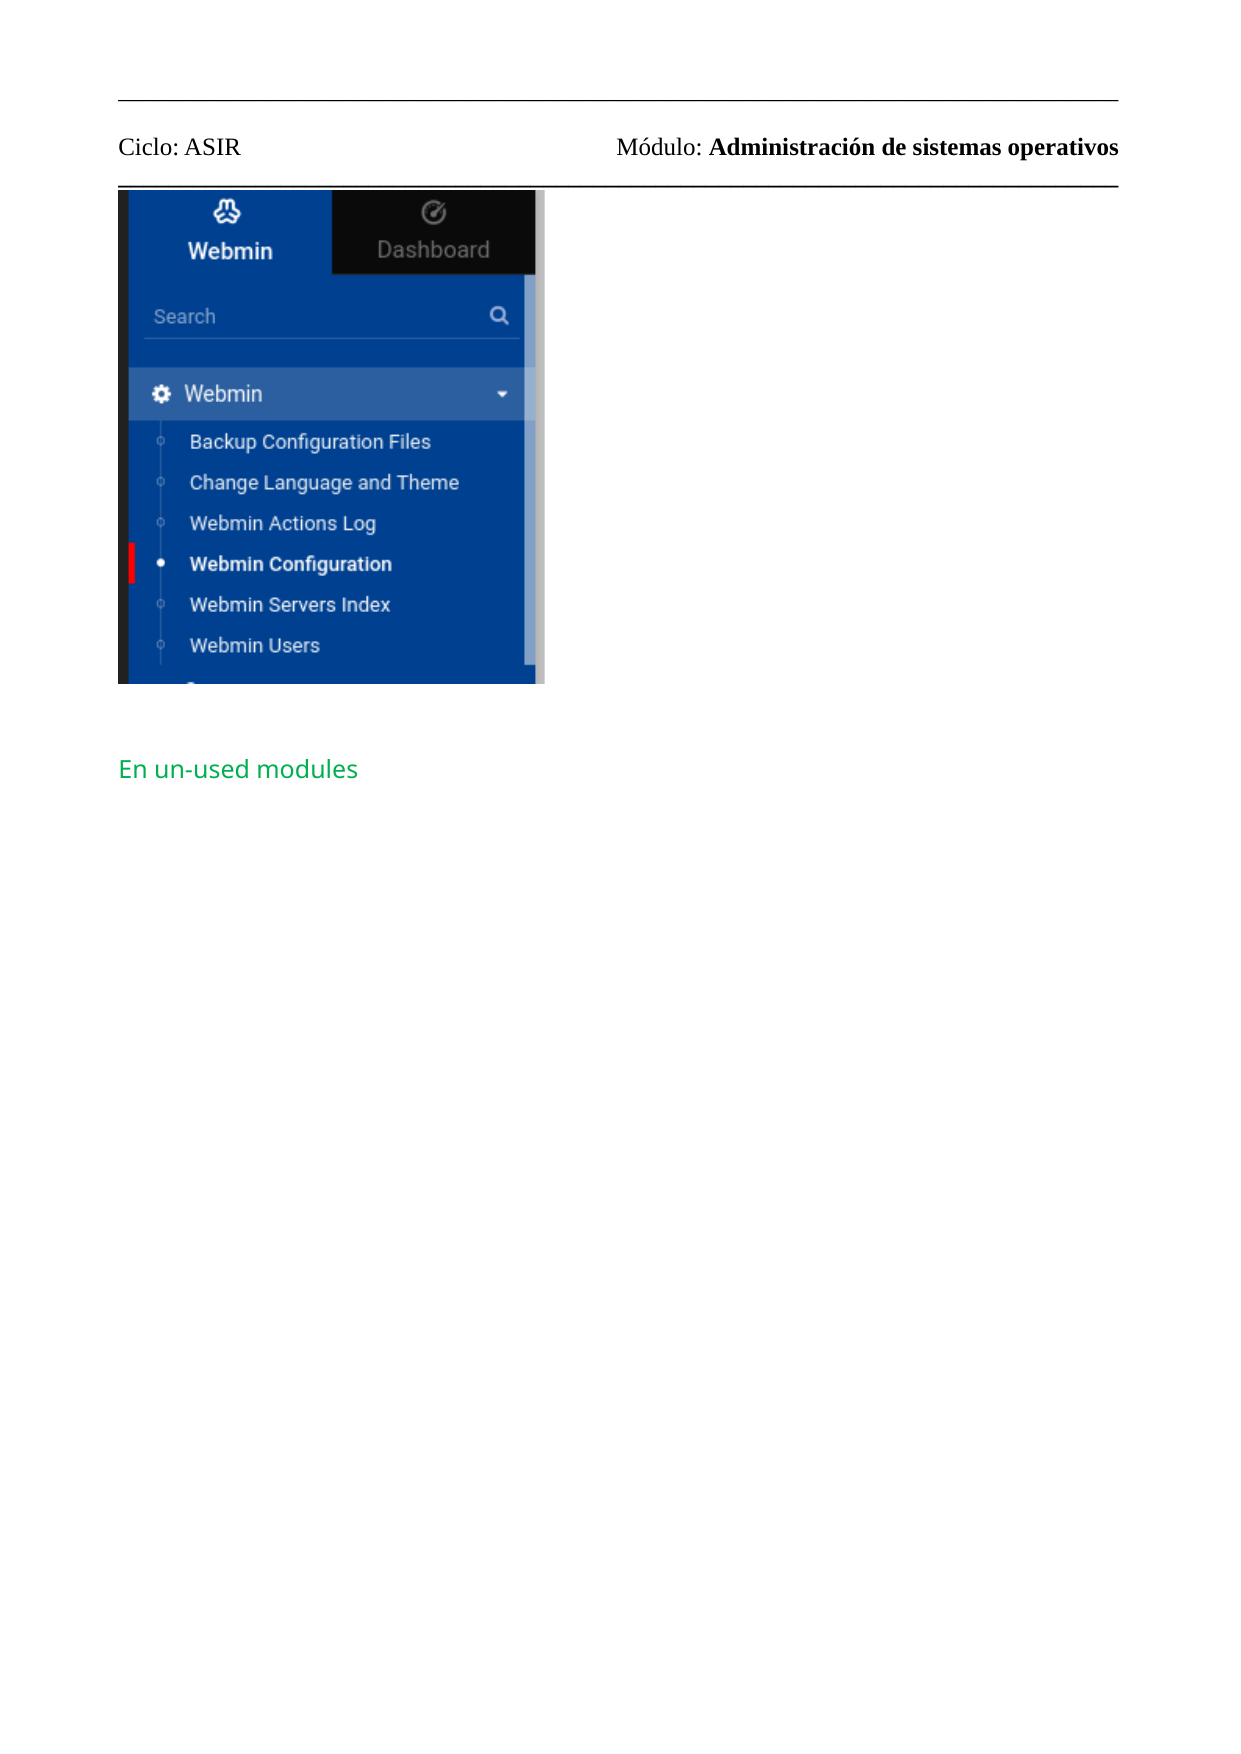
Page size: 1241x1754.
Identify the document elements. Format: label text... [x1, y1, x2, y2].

text En un-used modules [118, 752, 1122, 786]
